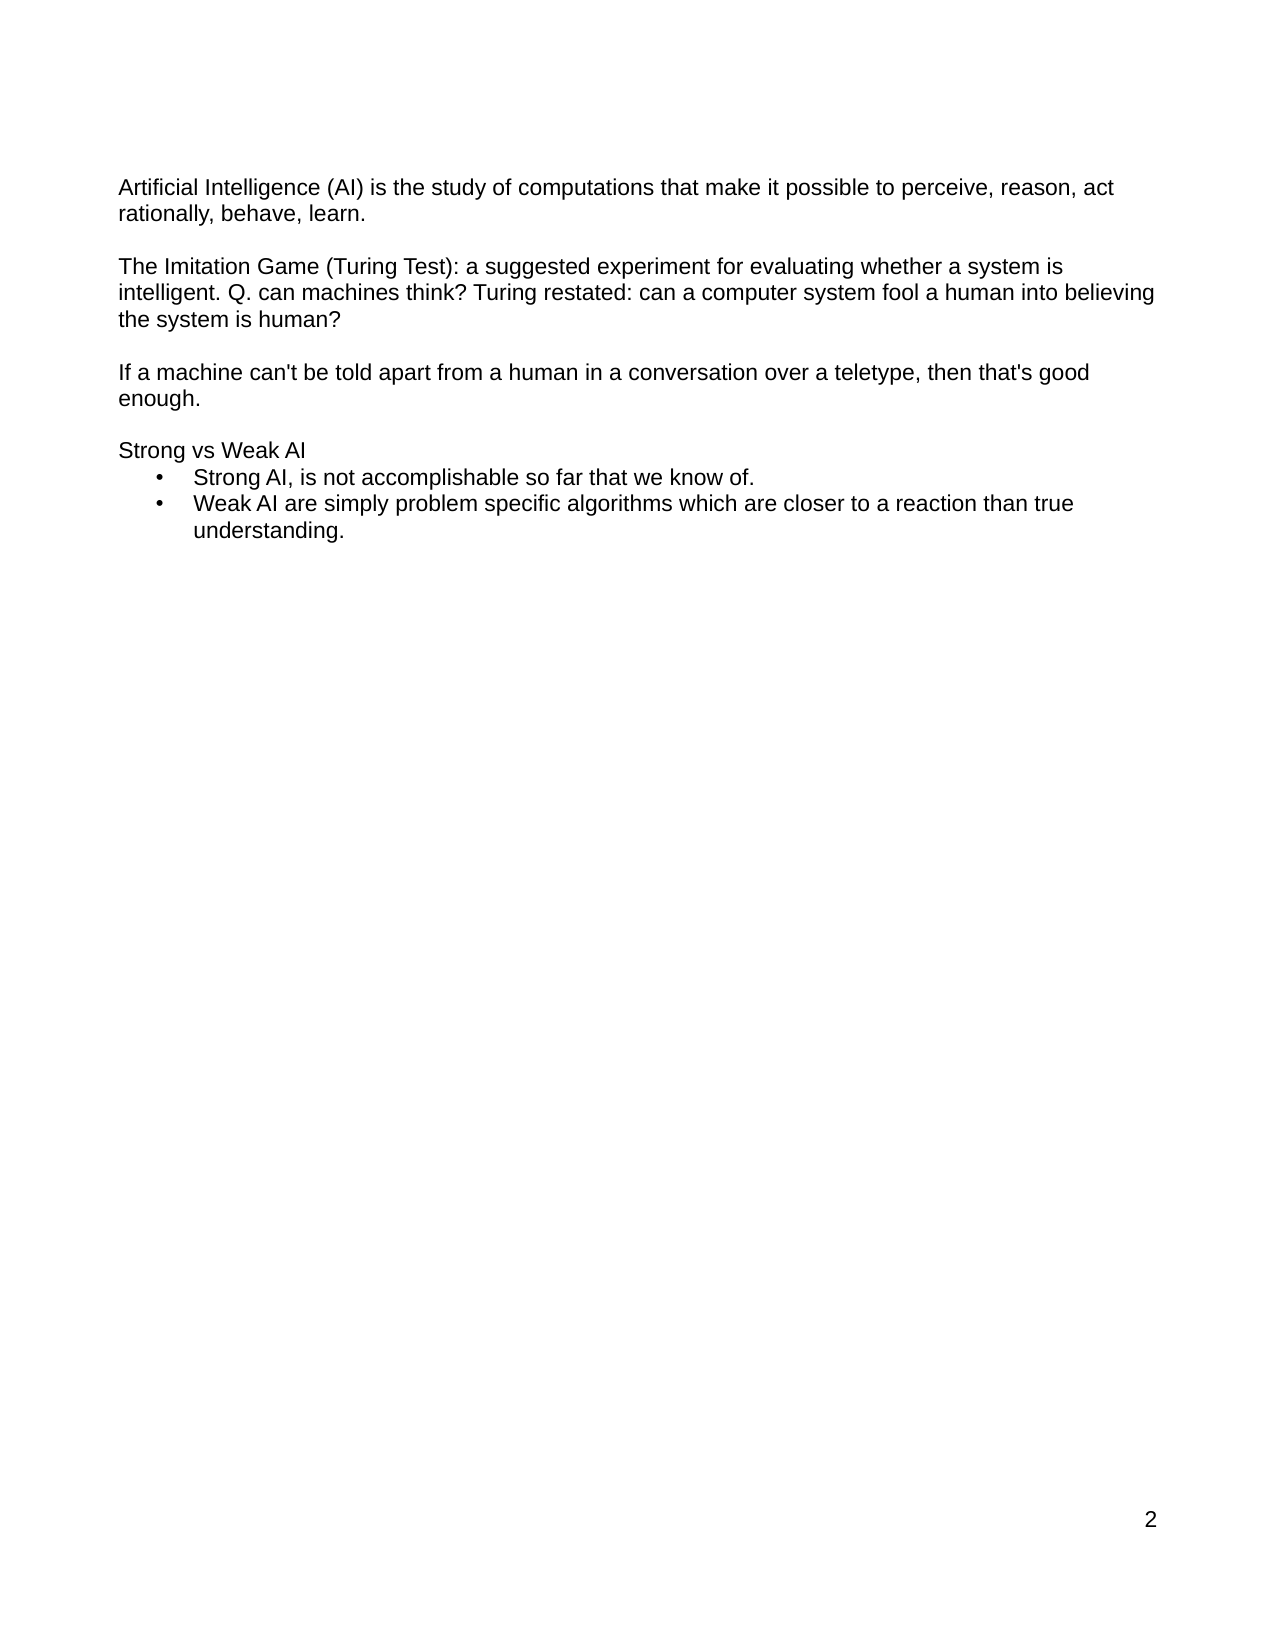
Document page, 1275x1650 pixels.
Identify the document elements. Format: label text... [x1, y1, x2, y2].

text The Imitation Game (Turing Test): a suggested experiment for evaluating whether a system is intelligent. Q. can machines think? Turing restated: can a computer system fool a human into believing [118, 253, 1157, 306]
text If a machine can't be told apart from a human in a conversation over a teletype, then that's good enough. [118, 358, 1157, 411]
text the system is human? [118, 306, 1157, 332]
list Strong AI, is not accomplishable so far that we know of. [156, 464, 1157, 490]
list Weak AI are simply problem specific algorithms which are closer to a reaction than true understanding. [156, 490, 1157, 543]
text Artificial Intelligence (AI) is the study of computations that make it possible to perceive, reason, act rationally, behave, learn. [118, 174, 1157, 227]
text Strong vs Weak AI [118, 437, 1157, 464]
